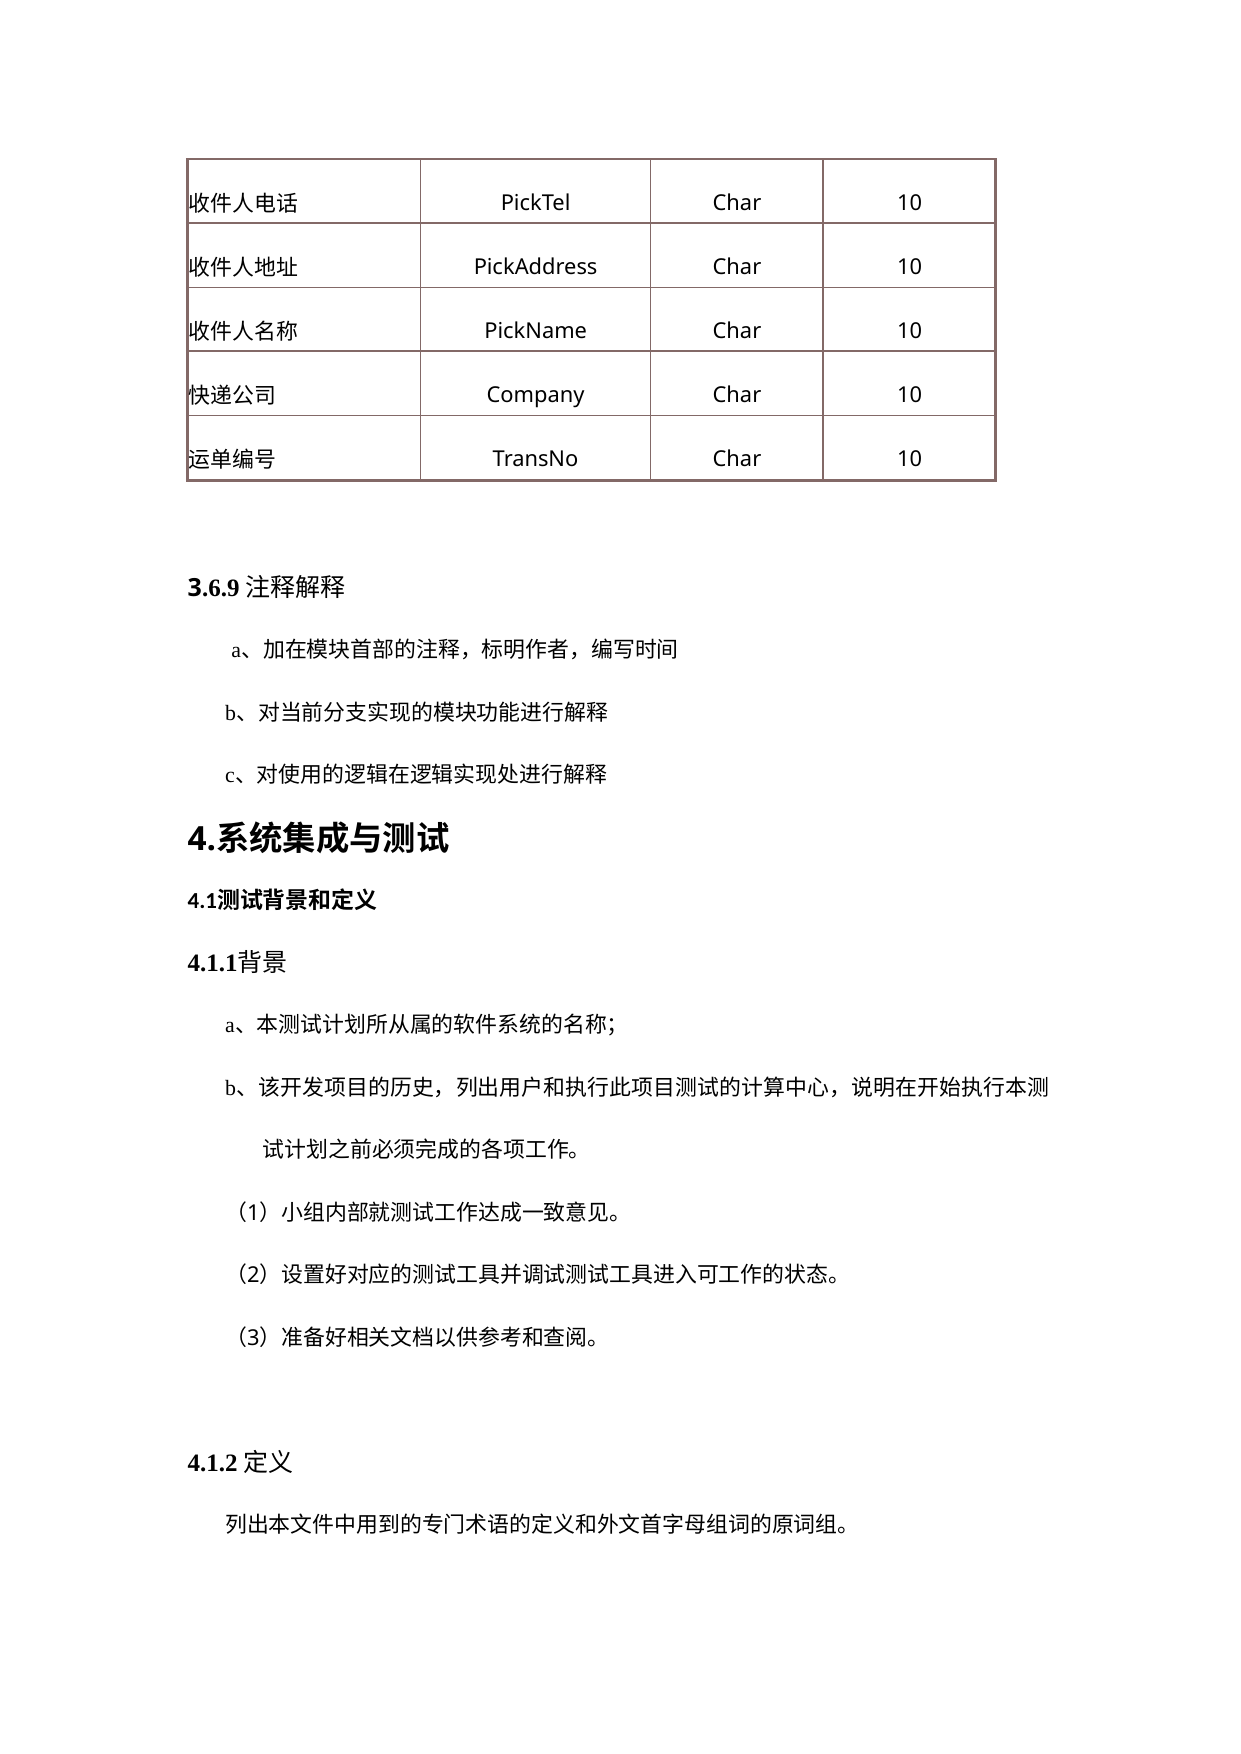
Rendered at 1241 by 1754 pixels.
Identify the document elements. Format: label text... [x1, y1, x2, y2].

text （2）设置好对应的测试工具并调试测试工具进入可工作的状态。 [187, 1232, 1053, 1294]
table_cell 收件人地址 [189, 224, 420, 286]
text 列出本文件中用到的专门术语的定义和外文首字母组词的原词组。 [187, 1482, 1053, 1544]
text a、本测试计划所从属的软件系统的名称； [187, 982, 1053, 1044]
table_cell Char [651, 288, 822, 350]
table_cell TransNo [421, 416, 650, 478]
text 3.6.9 注释解释 [187, 544, 1053, 607]
table_cell 10 [824, 160, 994, 222]
table_cell 收件人名称 [189, 288, 420, 350]
table_cell 10 [824, 224, 994, 286]
table_cell 运单编号 [189, 416, 420, 478]
text 4.1.1背景 [187, 919, 1053, 982]
table_cell Char [651, 160, 822, 222]
table_cell PickAddress [421, 224, 650, 286]
table_cell Char [651, 352, 822, 414]
text 4.1测试背景和定义 [187, 857, 1053, 919]
table_cell 收件人电话 [189, 160, 420, 222]
text 4.系统集成与测试 [187, 794, 1053, 857]
table_cell 10 [824, 288, 994, 350]
text 4.1.2 定义 [187, 1419, 1053, 1482]
text b、该开发项目的历史，列出用户和执行此项目测试的计算中心，说明在开始执行本测试计划之前必须完成的各项工作。 [225, 1044, 1053, 1169]
table_cell Char [651, 224, 822, 286]
text a、加在模块首部的注释，标明作者，编写时间 [187, 607, 1053, 669]
table_cell PickTel [421, 160, 650, 222]
table_cell 快递公司 [189, 352, 420, 414]
text （3）准备好相关文档以供参考和查阅。 [187, 1294, 1053, 1357]
text （1）小组内部就测试工作达成一致意见。 [187, 1169, 1053, 1232]
table_cell PickName [421, 288, 650, 350]
table_cell 10 [824, 352, 994, 414]
text b、对当前分支实现的模块功能进行解释 [187, 669, 1053, 732]
table_cell 10 [824, 416, 994, 478]
text c、对使用的逻辑在逻辑实现处进行解释 [187, 732, 1053, 794]
table_cell Char [651, 416, 822, 478]
table_cell Company [421, 352, 650, 414]
